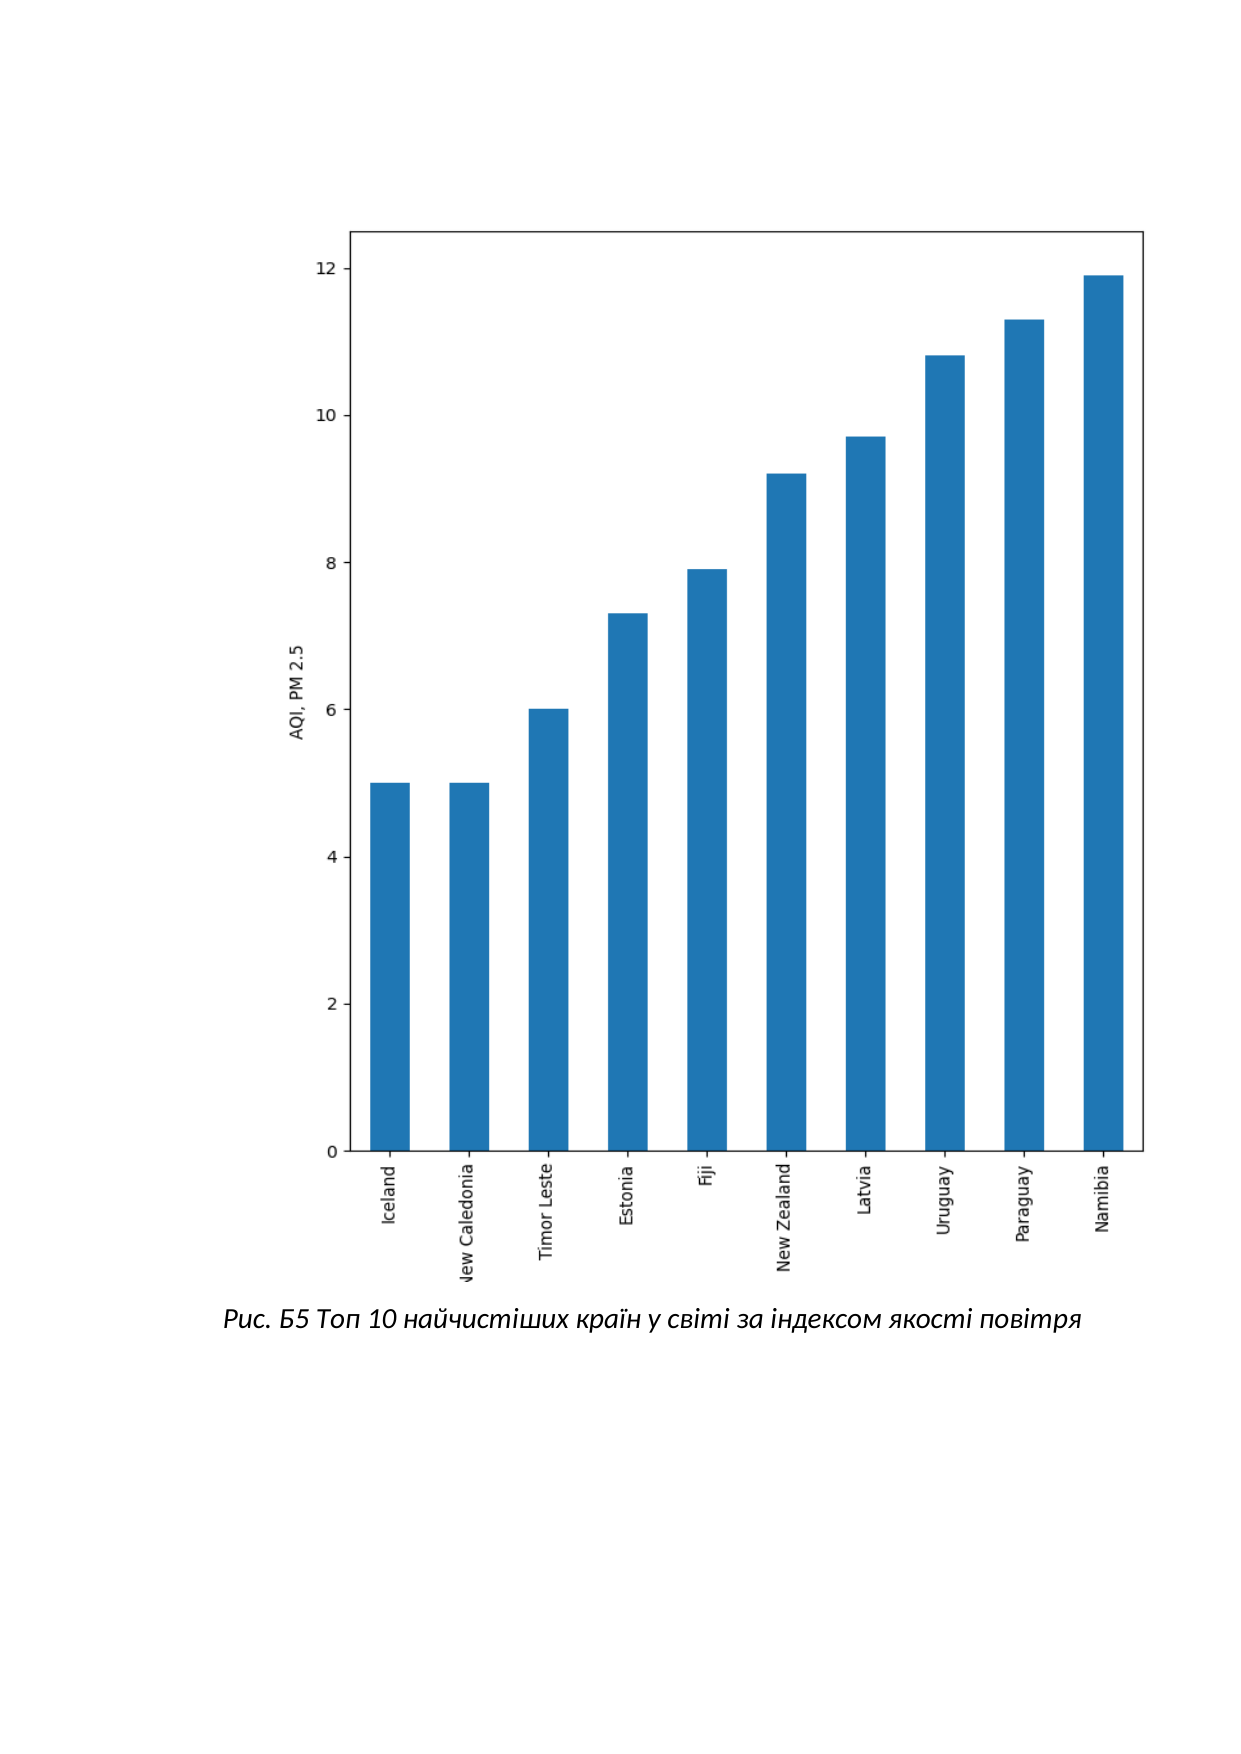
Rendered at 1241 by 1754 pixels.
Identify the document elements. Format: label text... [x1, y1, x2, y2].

picture [222, 88, 1241, 1282]
text Рис. Б5 Топ 10 найчистіших країн у світі за індексом якості повітря [223, 1300, 1152, 1336]
